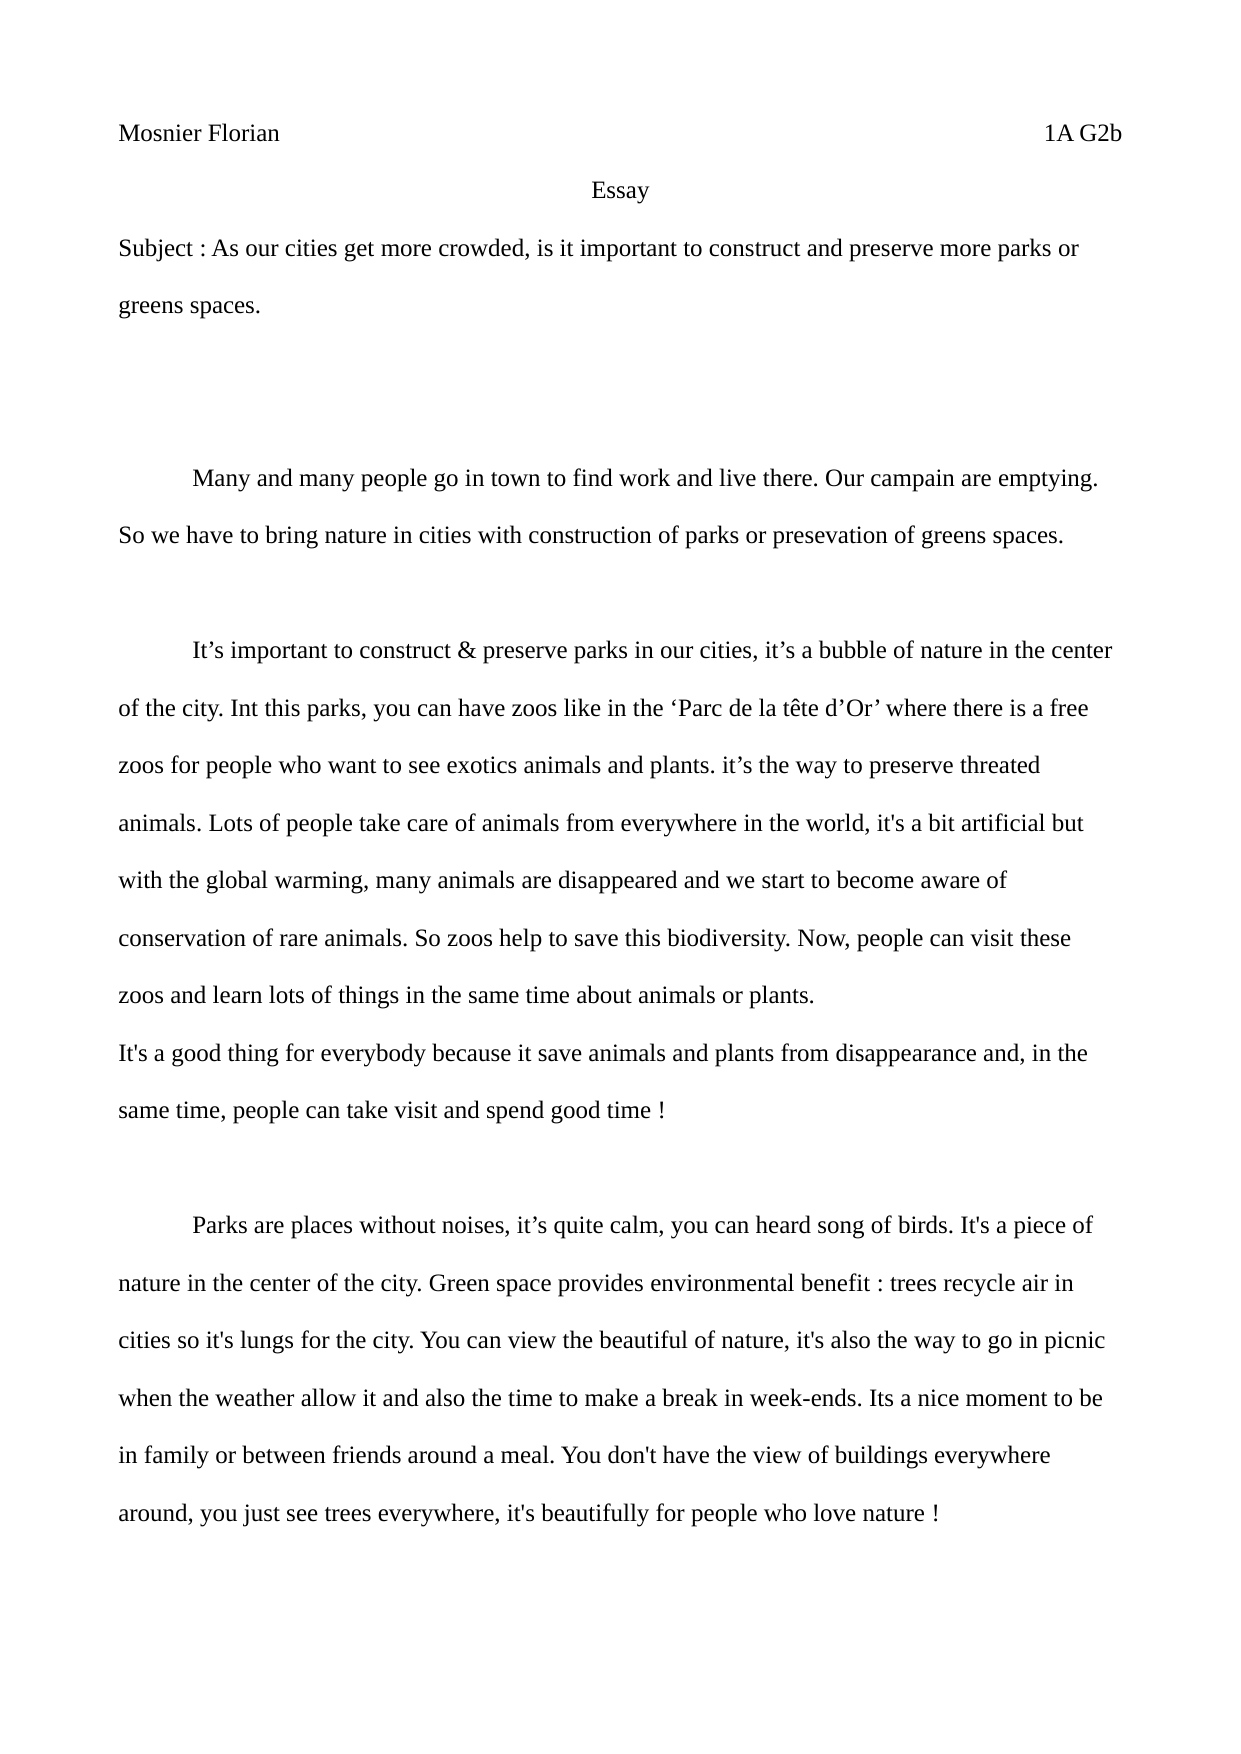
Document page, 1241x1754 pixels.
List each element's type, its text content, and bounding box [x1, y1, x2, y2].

text Subject : As our cities get more crowded, is it important to construct and preserve more parks or greens spaces. [118, 233, 1122, 319]
text It’s important to construct & preserve parks in our cities, it’s a bubble of nature in the center of the city. Int this parks, you can have zoos like in the ‘Parc de la tête d’Or’ where there is a free zoos for people who want to see exotics animals and plants. it’s the way to preserve threated animals. Lots of people take care of animals from everywhere in the world, it's a bit artificial but with the global warming, many animals are disappeared and we start to become aware of conservation of rare animals. So zoos help to save this biodiversity. Now, people can visit these zoos and learn lots of things in the same time about animals or plants. [118, 636, 1122, 1009]
text Parks are places without noises, it’s quite calm, you can heard song of birds. It's a piece of nature in the center of the city. Green space provides environmental benefit : trees recycle air in cities so it's lungs for the city. You can view the beautiful of nature, it's also the way to go in picnic when the weather allow it and also the time to make a break in week-ends. Its a nice moment to be in family or between friends around a meal. You don't have the view of buildings everywhere around, you just see trees everywhere, it's beautifully for people who love nature ! [118, 1211, 1122, 1527]
text It's a good thing for everybody because it save animals and plants from disappearance and, in the same time, people can take visit and spend good time ! [118, 1038, 1122, 1124]
text Essay [118, 176, 1122, 204]
text Mosnier Florian 1A G2b [118, 118, 1122, 147]
text Many and many people go in town to find work and live there. Our campain are emptying. So we have to bring nature in cities with construction of parks or presevation of greens spaces. [118, 463, 1122, 549]
